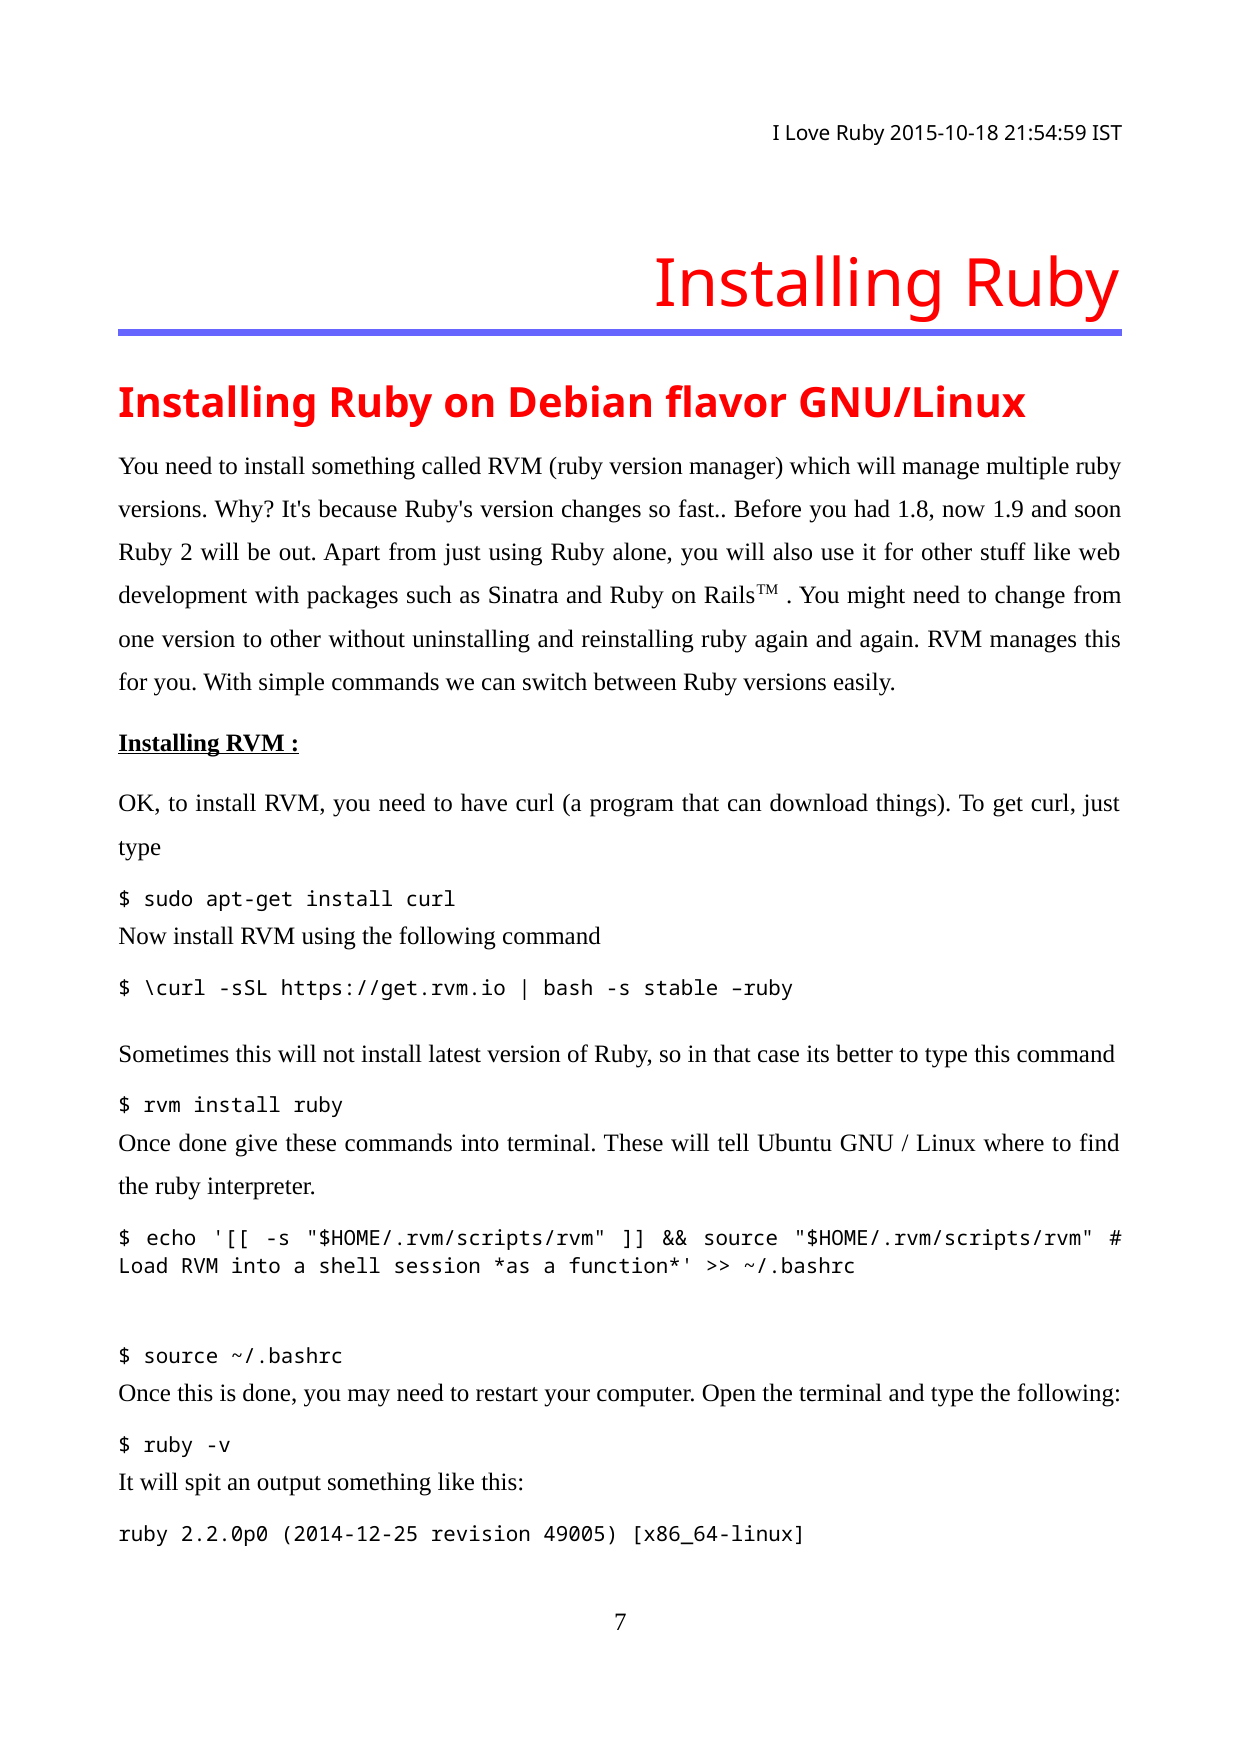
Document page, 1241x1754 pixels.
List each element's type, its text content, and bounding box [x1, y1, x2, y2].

text Sometimes this will not install latest version of Ruby, so in that case its better to type this command [118, 1039, 1122, 1067]
text Once this is done, you may need to restart your computer. Open the terminal and type the following: [118, 1378, 1122, 1407]
text $ sudo apt-get install curl [118, 884, 1122, 912]
subtitle Installing Ruby on Debian flavor GNU/Linux [118, 373, 1122, 430]
text $ rvm install ruby [118, 1091, 1122, 1119]
text Now install RVM using the following command [118, 921, 1122, 950]
text You need to install something called RVM (ruby version manager) which will manage multiple ruby versions. Why? It's because Ruby's version changes so fast.. Before you had 1.8, now 1.9 and soon Ruby 2 will be out. Apart from just using Ruby alone, you will also use it for other stuff like web development with packages such as Sinatra and Ruby on RailsTM . You might need to change from one version to other without uninstalling and reinstalling ruby again and again. RVM manages this for you. With simple commands we can switch between Ruby versions easily. [118, 451, 1122, 696]
text OK, to install RVM, you need to have curl (a program that can download things). To get curl, just type [118, 788, 1122, 860]
text $ echo '[[ -s "$HOME/.rvm/scripts/rvm" ]] && source "$HOME/.rvm/scripts/rvm" # Load RVM into a shell session *as a function*' >> ~/.bashrc [118, 1223, 1122, 1280]
text ruby 2.2.0p0 (2014-12-25 revision 49005) [x86_64-linux] [118, 1519, 1122, 1548]
text Once done give these commands into terminal. These will tell Ubuntu GNU / Linux where to find the ruby interpreter. [118, 1128, 1122, 1200]
text $ ruby -v [118, 1430, 1122, 1458]
text $ \curl -sSL https://get.rvm.io | bash -s stable –ruby [118, 973, 1122, 1001]
subtitle Installing Ruby [118, 233, 1122, 329]
text It will spit an output something like this: [118, 1467, 1122, 1496]
text Installing RVM : [118, 728, 1122, 756]
text $ source ~/.bashrc [118, 1341, 1122, 1369]
